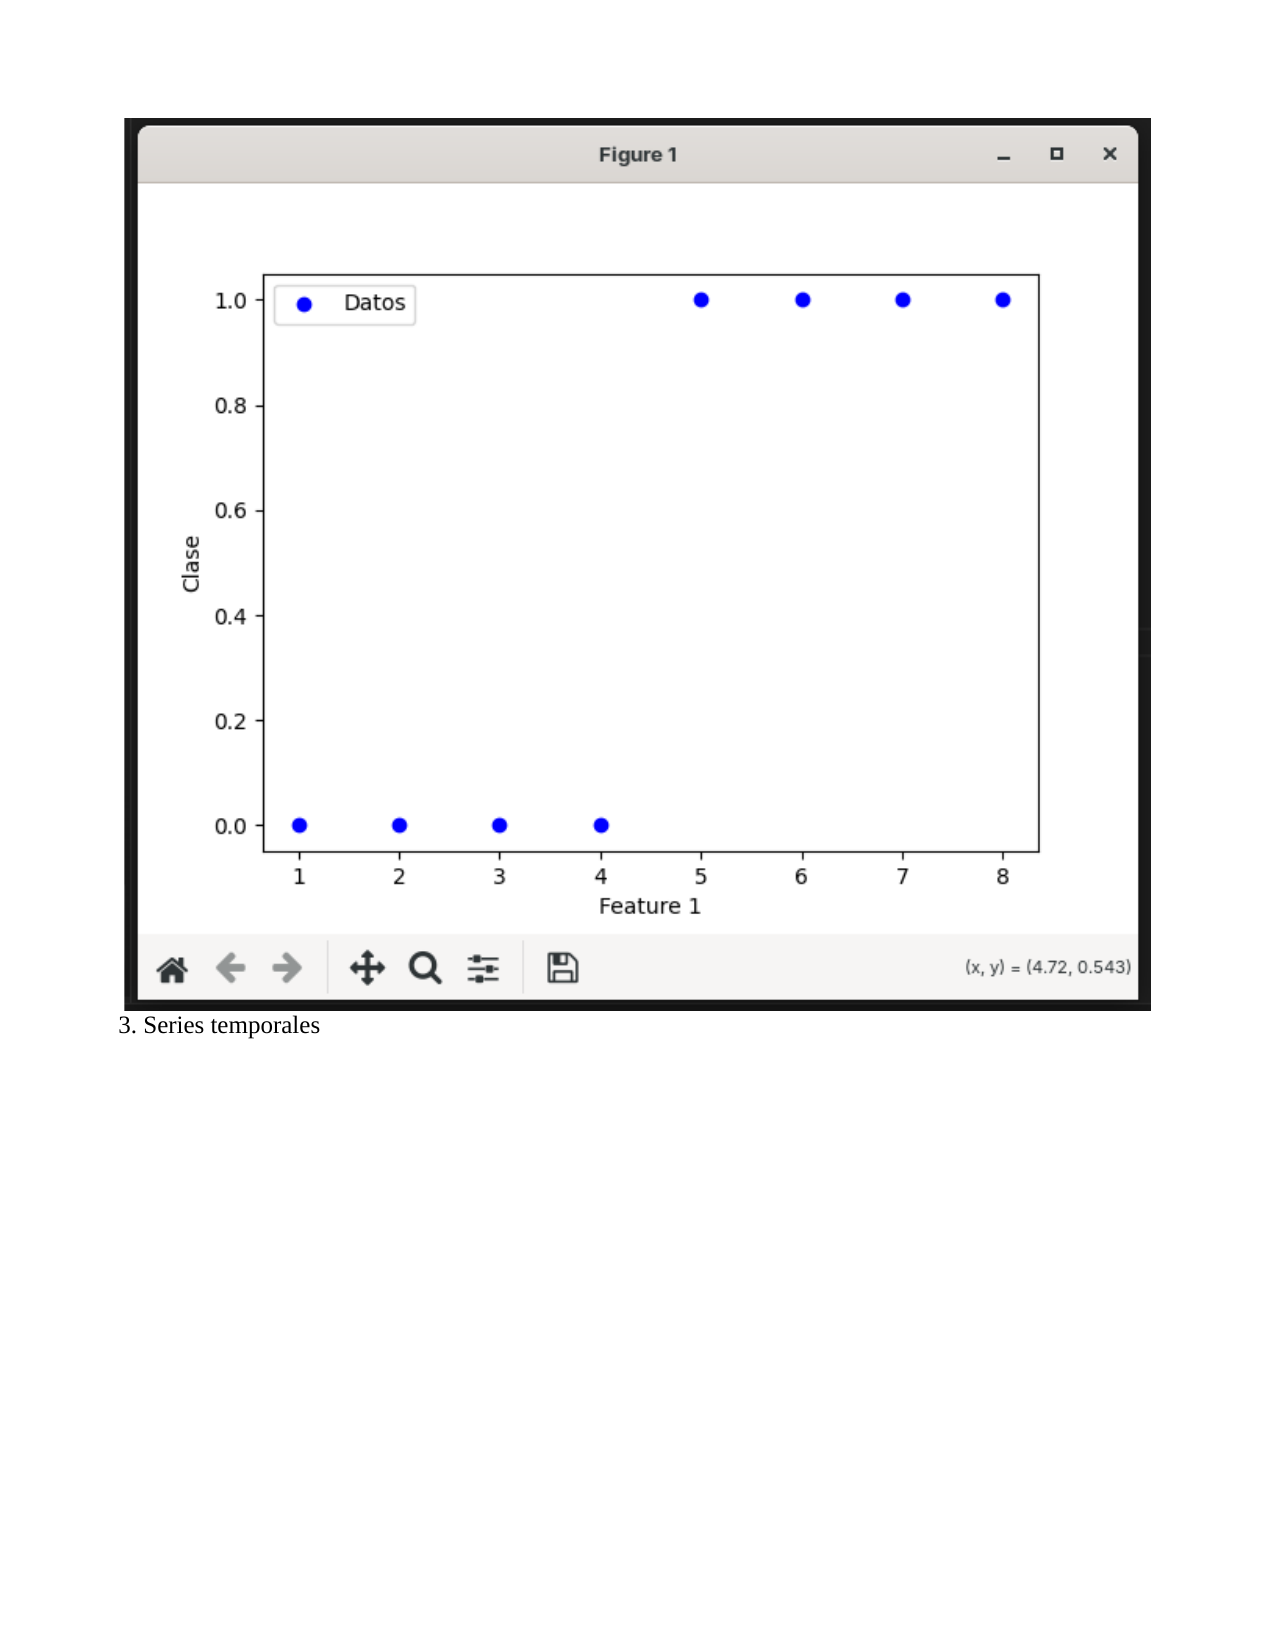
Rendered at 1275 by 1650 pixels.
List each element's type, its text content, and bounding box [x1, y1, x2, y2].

text 3. Series temporales [118, 118, 1157, 1039]
picture [124, 118, 1151, 1011]
